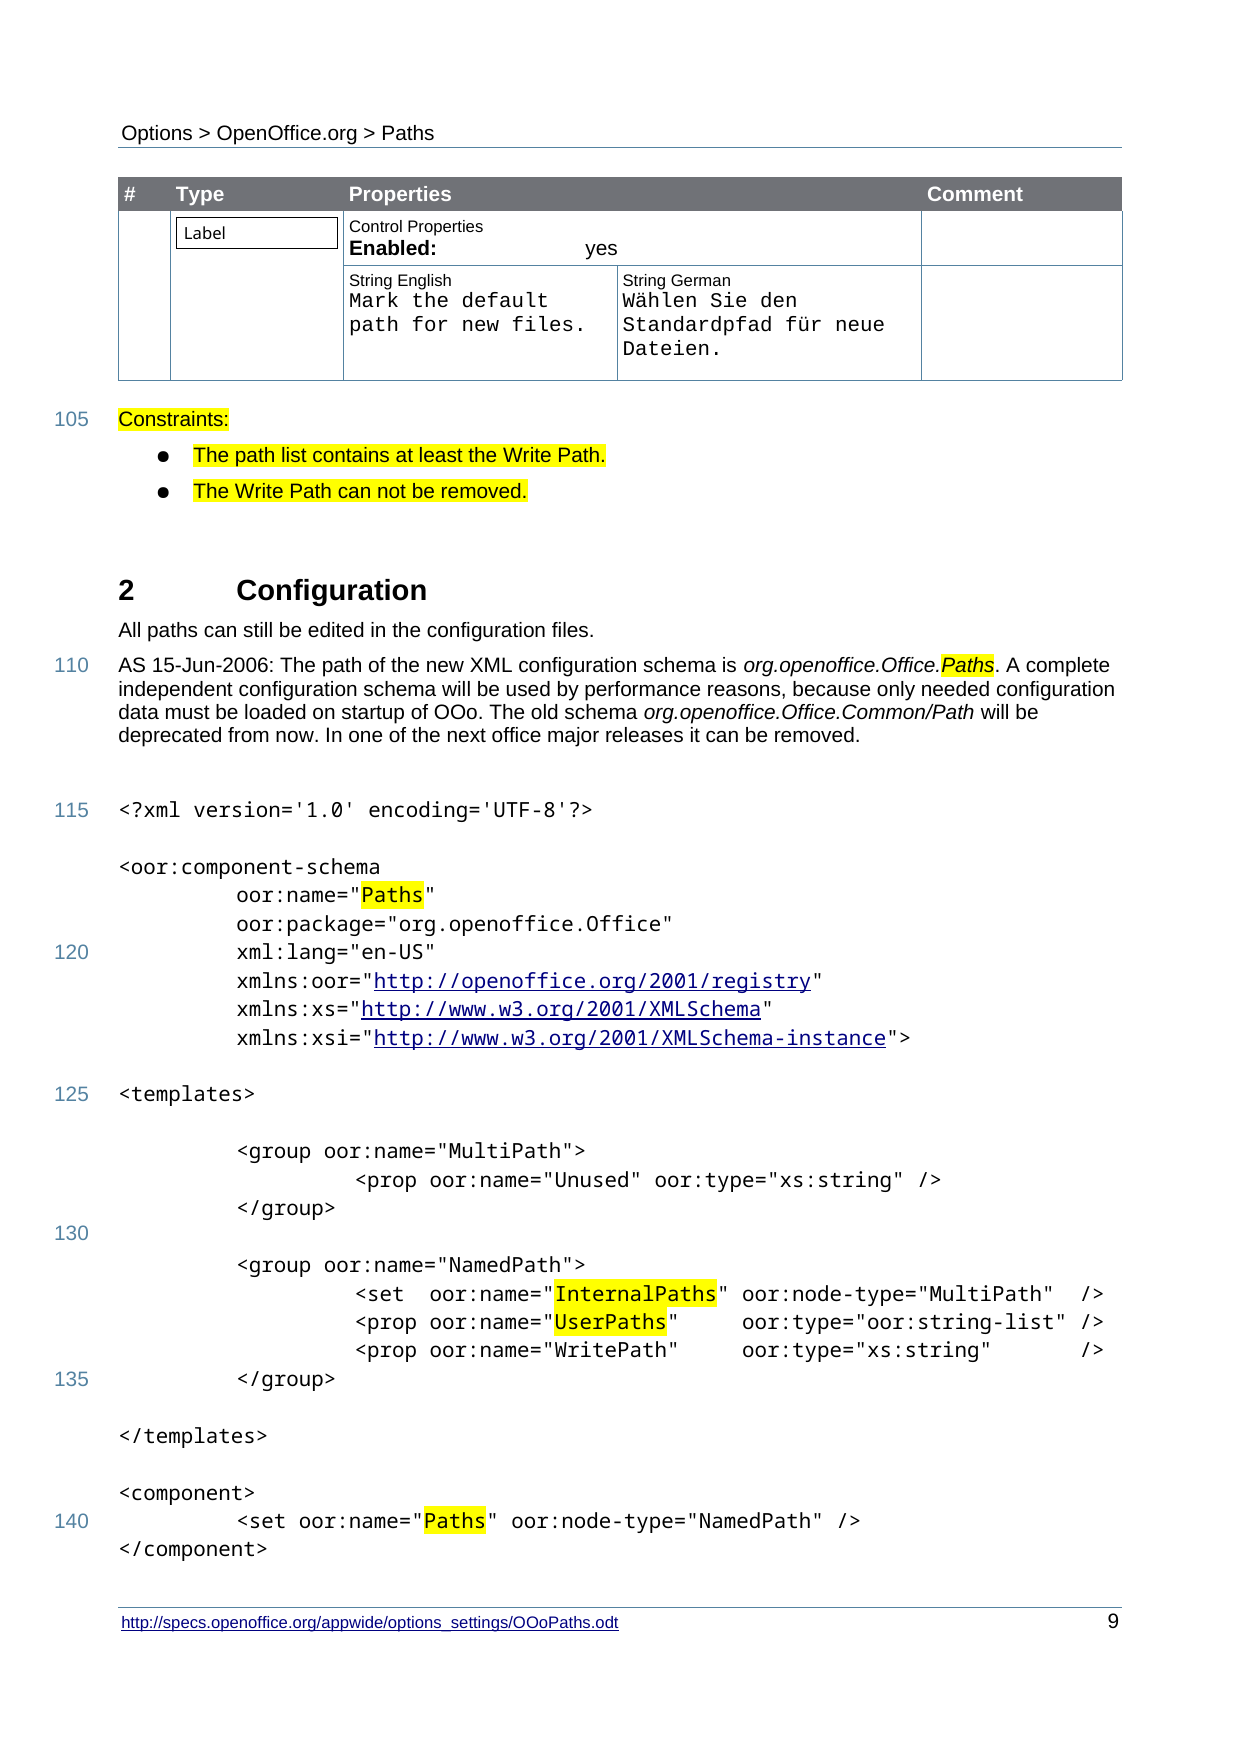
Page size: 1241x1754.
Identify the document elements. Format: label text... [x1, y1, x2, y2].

text <?xml version='1.0' encoding='UTF-8'?> [118, 795, 1122, 824]
text <group oor:name="NamedPath"> [118, 1250, 1122, 1279]
text AS 15-Jun-2006: The path of the new XML configuration schema is org.openoffice.Office.Paths. A complete independent configuration schema will be used by performance reasons, because only needed configuration data must be loaded on startup of OOo. The old schema org.openoffice.Office.Common/Path will be deprecated from now. In one of the next office major releases it can be removed. [118, 654, 1122, 747]
text <prop oor:name="UserPaths" oor:type="oor:string-list" /> [118, 1307, 1122, 1336]
text <set oor:name="Paths" oor:node-type="NamedPath" /> [118, 1506, 1122, 1534]
text <group oor:name="MultiPath"> [118, 1136, 1122, 1165]
text <prop oor:name="Unused" oor:type="xs:string" /> [118, 1165, 1122, 1193]
list The path list contains at least the Write Path. [156, 443, 1122, 467]
text </group> [118, 1364, 1122, 1392]
text <oor:component-schema [118, 852, 1122, 881]
text <templates> [118, 1079, 1122, 1108]
table_cell String German Wählen Sie den Standardpfad für neue Dateien. [618, 266, 921, 380]
table_cell <#> [119, 211, 170, 380]
list The Write Path can not be removed. [156, 479, 1122, 502]
text xml:lang="en-US" [118, 937, 1122, 966]
text xmlns:xs="http://www.w3.org/2001/XMLSchema" [118, 994, 1122, 1023]
text <component> [118, 1478, 1122, 1506]
text xmlns:oor="http://openoffice.org/2001/registry" [118, 966, 1122, 994]
text All paths can still be edited in the configuration files. [118, 618, 1122, 642]
table_header [922, 211, 1122, 265]
text </component> [118, 1534, 1122, 1563]
text <set oor:name="InternalPaths" oor:node-type="MultiPath" /> [118, 1279, 1122, 1307]
table_header Type [170, 177, 343, 211]
text Constraints: [118, 408, 1122, 431]
table_cell [171, 211, 343, 380]
table_header Properties [343, 177, 921, 211]
text oor:package="org.openoffice.Office" [118, 909, 1122, 937]
table_cell String English Mark the default path for new files. [344, 266, 617, 380]
text </group> [118, 1193, 1122, 1222]
table_header Control Properties Enabled: yes [344, 211, 921, 265]
text oor:name="Paths" [118, 881, 1122, 909]
text xmlns:xsi="http://www.w3.org/2001/XMLSchema-instance"> [118, 1023, 1122, 1051]
table_cell [922, 266, 1122, 380]
text </templates> [118, 1421, 1122, 1449]
subtitle Configuration [118, 574, 1122, 607]
table_header # [118, 177, 170, 211]
text <prop oor:name="WritePath" oor:type="xs:string" /> [118, 1336, 1122, 1364]
table_header Comment [921, 177, 1122, 211]
